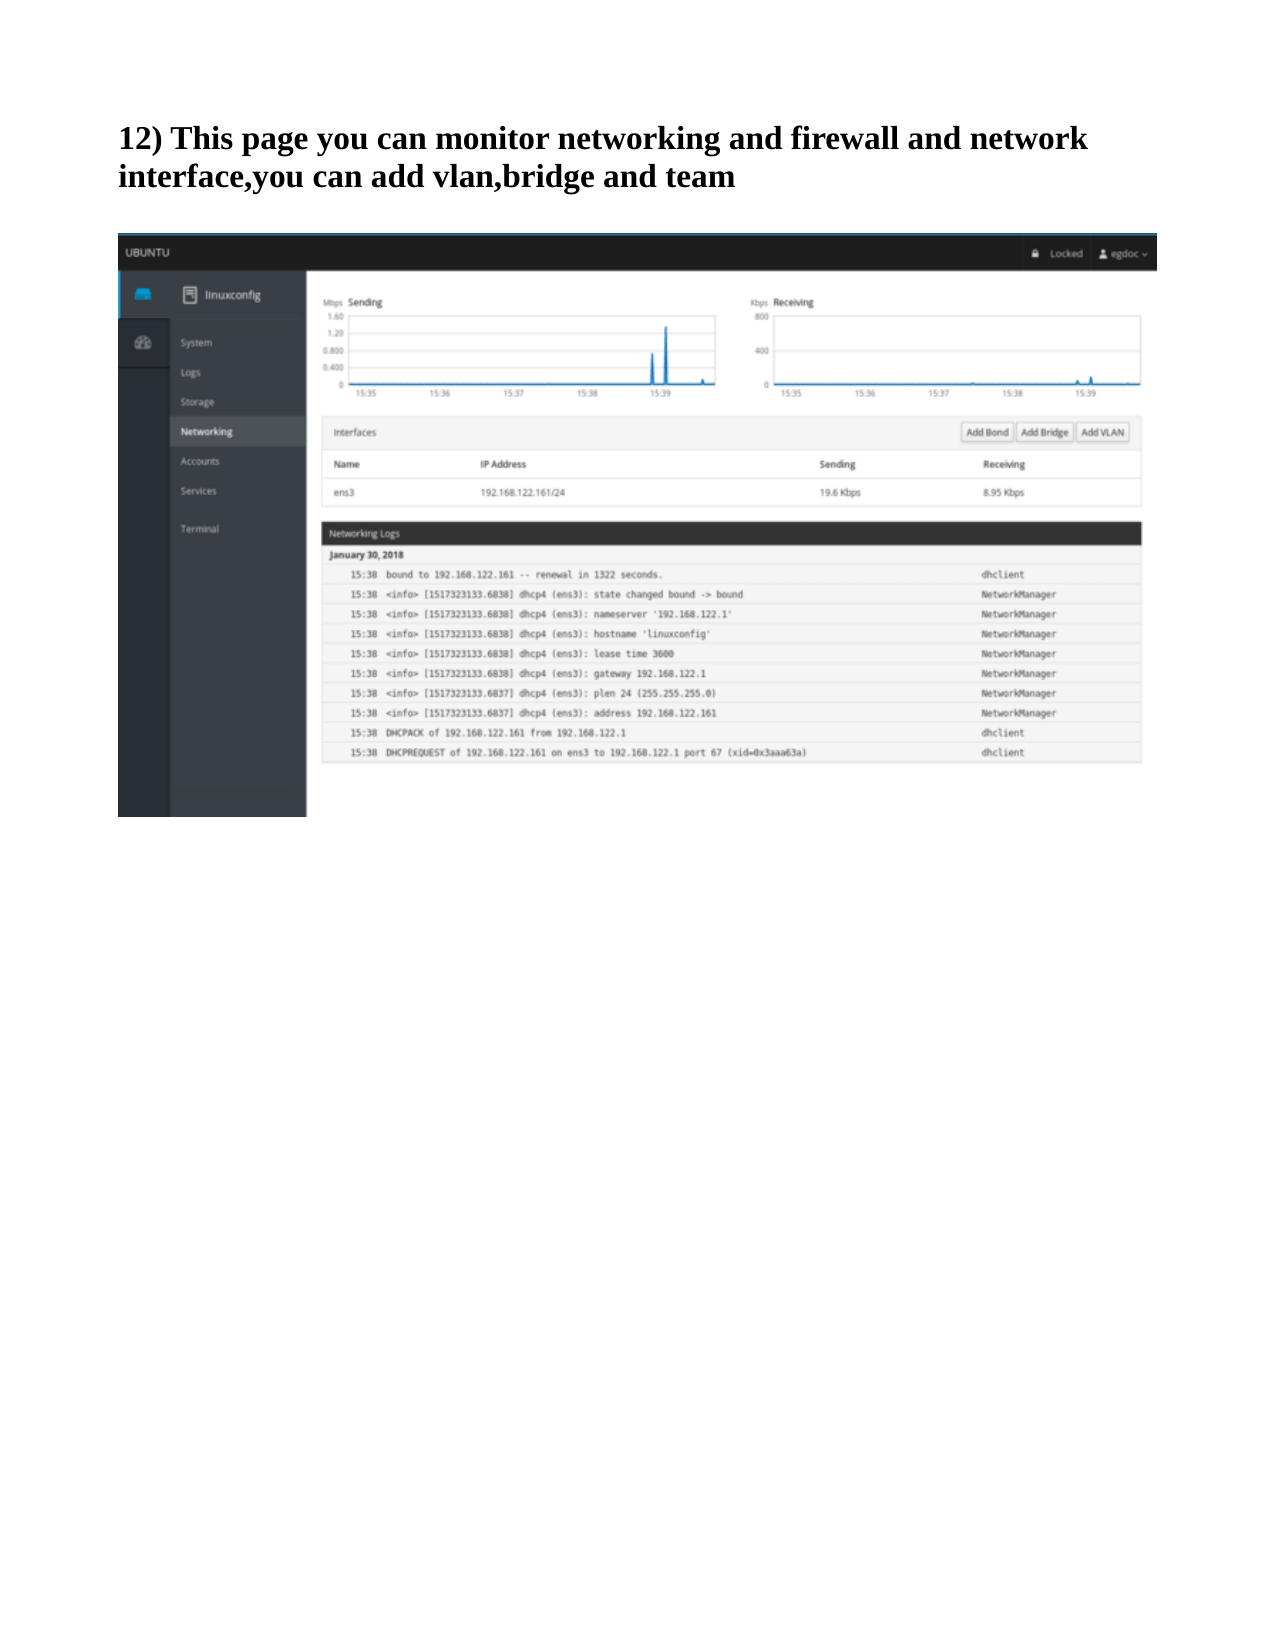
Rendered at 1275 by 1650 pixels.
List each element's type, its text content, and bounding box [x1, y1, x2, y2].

text 12) This page you can monitor networking and firewall and network interface,you can add vlan,bridge and team [118, 118, 1157, 195]
picture [118, 233, 1157, 817]
